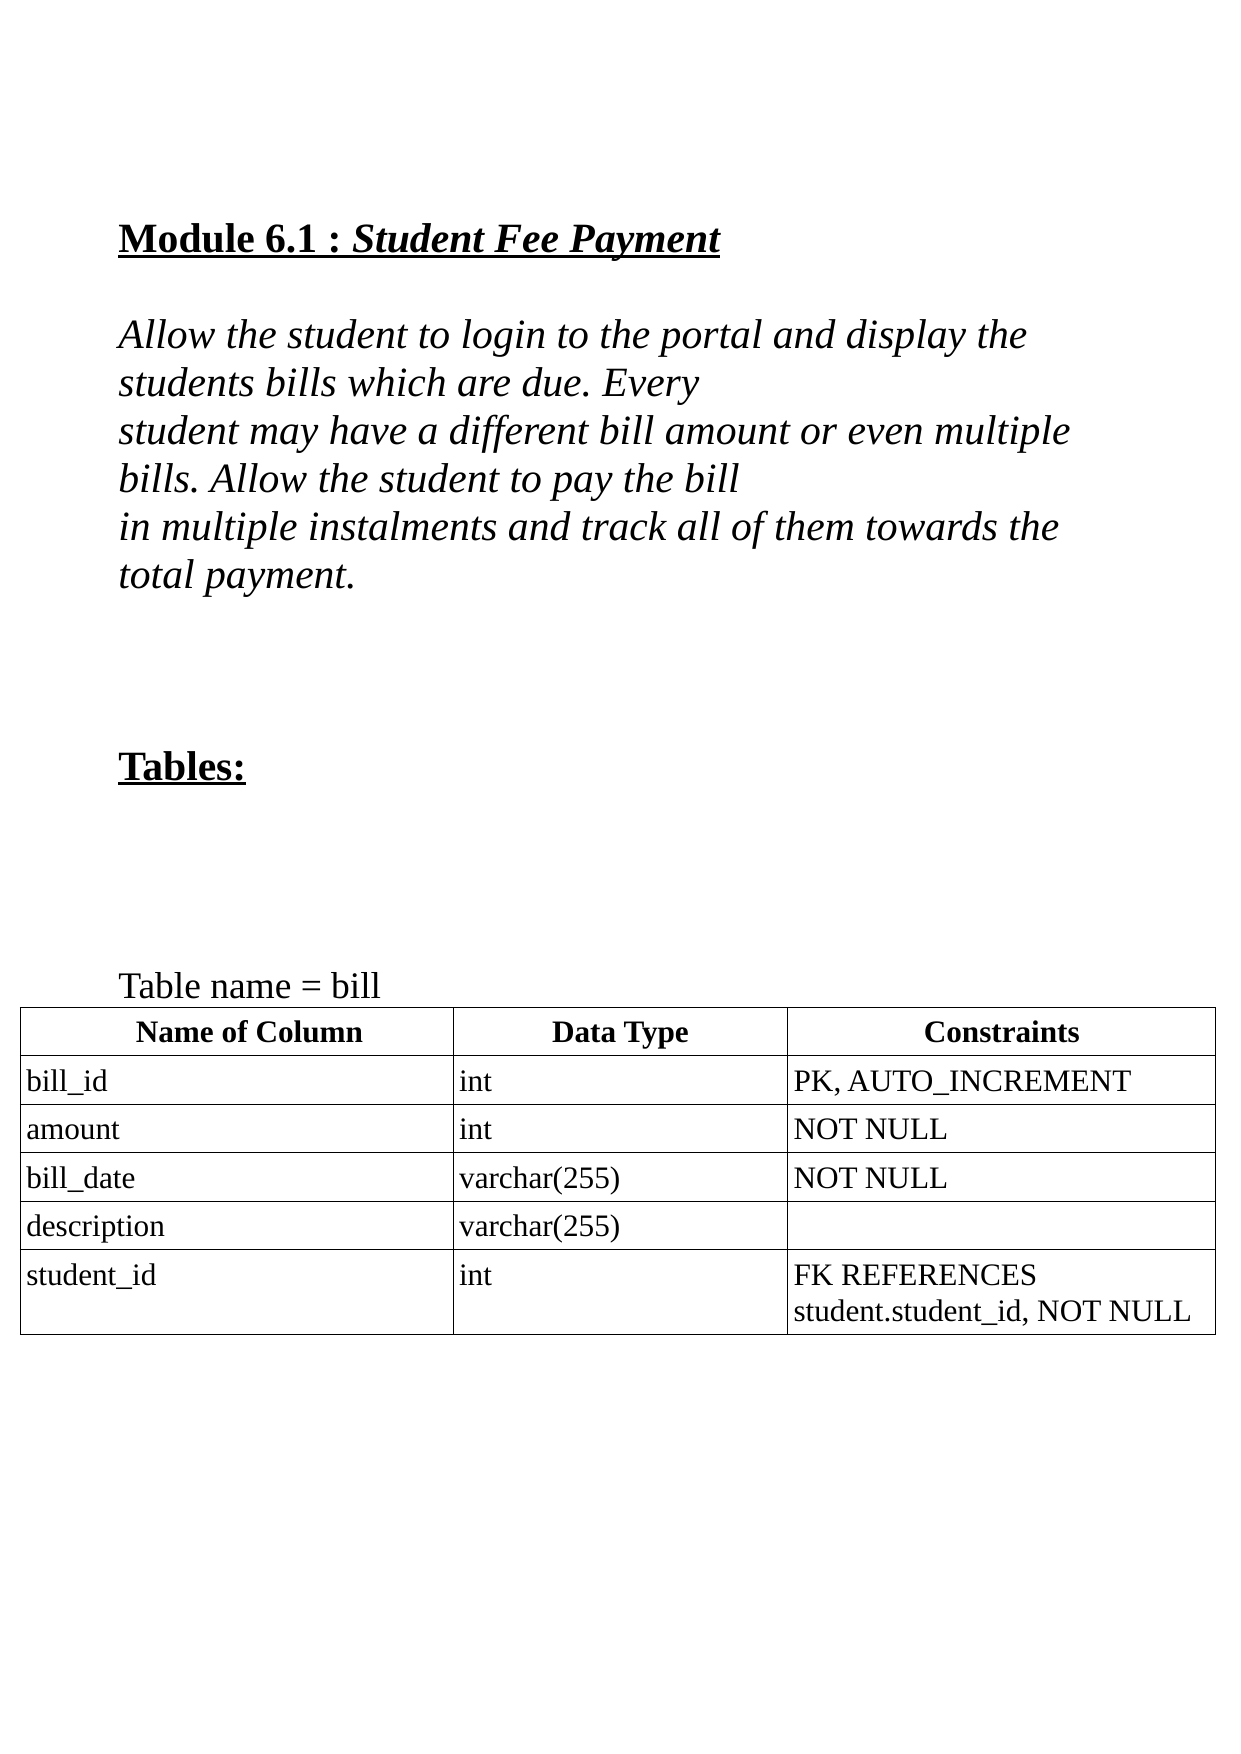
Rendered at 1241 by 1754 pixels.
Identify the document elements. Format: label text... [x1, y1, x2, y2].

text Table name = bill [118, 964, 1122, 1007]
table_cell varchar(255) [454, 1202, 787, 1249]
table_cell FK REFERENCES student.student_id, NOT NULL [788, 1250, 1215, 1333]
table_cell varchar(255) [454, 1153, 787, 1201]
table_cell int [454, 1250, 787, 1333]
table_cell description [21, 1202, 453, 1249]
text Tables: [118, 741, 1122, 789]
table_cell [788, 1202, 1215, 1249]
table_cell student_id [21, 1250, 453, 1333]
text student may have a different bill amount or even multiple bills. Allow the student to pay the bill [118, 406, 1122, 501]
text Allow the student to login to the portal and display the students bills which are due. Every [118, 310, 1122, 406]
table_cell NOT NULL [788, 1153, 1215, 1201]
table_header Constraints [788, 1008, 1215, 1055]
table_cell PK, AUTO_INCREMENT [788, 1056, 1215, 1104]
table_cell amount [21, 1105, 453, 1152]
text in multiple instalments and track all of them towards the total payment. [118, 501, 1122, 597]
text Module 6.1 : Student Fee Payment [118, 214, 1122, 262]
table_cell int [454, 1105, 787, 1152]
table_cell NOT NULL [788, 1105, 1215, 1152]
table_header Data Type [454, 1008, 787, 1055]
table_cell bill_date [21, 1153, 453, 1201]
table_header Name of Column [21, 1008, 453, 1055]
table_cell bill_id [21, 1056, 453, 1104]
table_cell int [454, 1056, 787, 1104]
